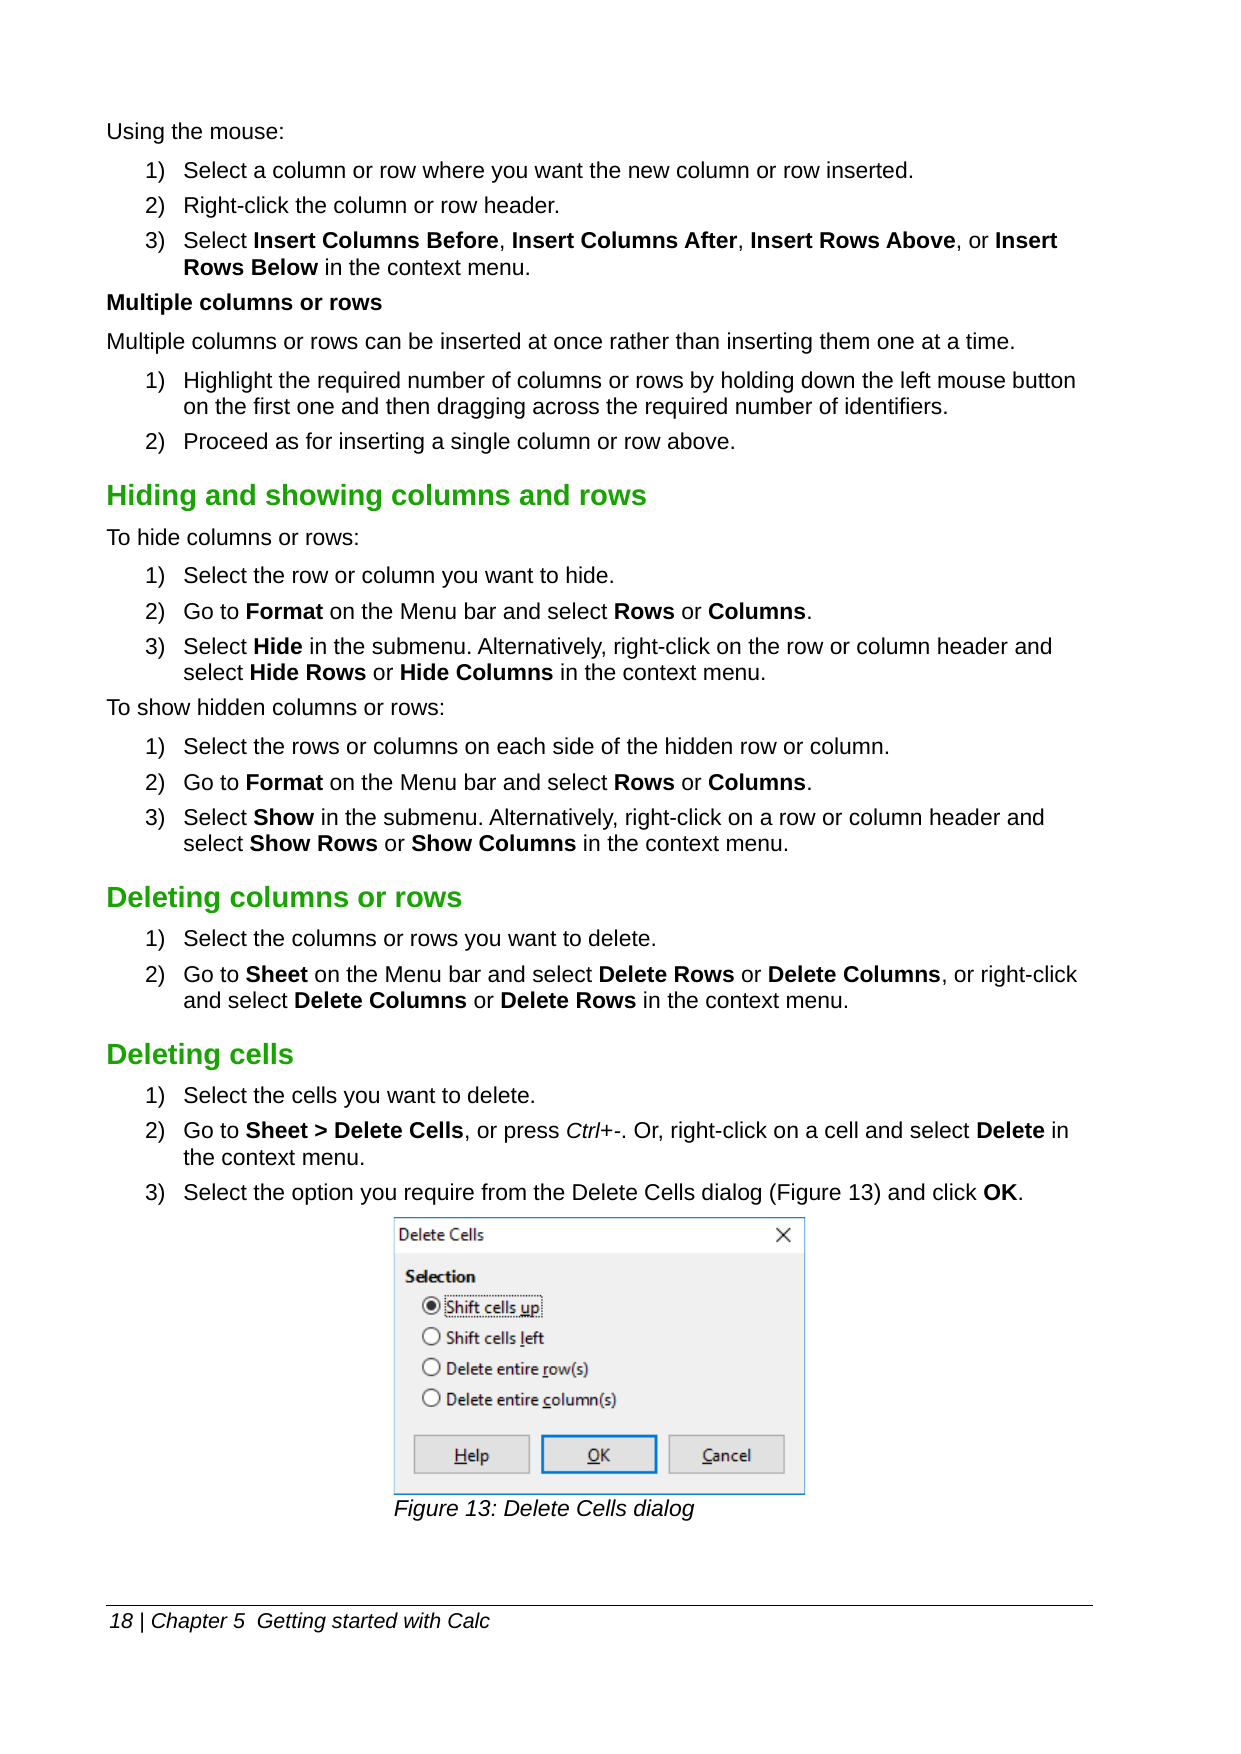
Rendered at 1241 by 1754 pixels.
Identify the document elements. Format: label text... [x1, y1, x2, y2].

list To show hidden columns or rows: [106, 694, 1093, 721]
list Select a column or row where you want the new column or row inserted. [165, 157, 1093, 183]
list Select Insert Columns Before, Insert Columns After, Insert Rows Above, or Insert Rows Below in the context menu. [165, 227, 1093, 280]
list Select the columns or rows you want to delete. [165, 925, 1093, 952]
subtitle Hiding and showing columns and rows [106, 478, 1093, 512]
list Go to Sheet > Delete Cells, or press Ctrl+-. Or, right-click on a cell and select Delete in the context menu. [165, 1117, 1093, 1170]
text To hide columns or rows: [106, 523, 1093, 550]
list Go to Sheet on the Menu bar and select Delete Rows or Delete Columns, or right-click and select Delete Columns or Delete Rows in the context menu. [165, 961, 1093, 1013]
list Highlight the required number of columns or rows by holding down the left mouse button on the first one and then dragging across the required number of identifiers. [165, 367, 1093, 419]
list Right-click the column or row header. [165, 192, 1093, 218]
list Select Show in the submenu. Alternatively, right-click on a row or column header and select Show Rows or Show Columns in the context menu. [165, 804, 1093, 856]
list Using the mouse: [106, 118, 1093, 144]
list Proceed as for inserting a single column or row above. [165, 428, 1093, 454]
subtitle Deleting columns or rows [106, 880, 1093, 913]
list Multiple columns or rows [106, 289, 1093, 315]
list Go to Format on the Menu bar and select Rows or Columns. [165, 598, 1093, 624]
list Select the rows or columns on each side of the hidden row or column. [165, 733, 1093, 759]
list Select the row or column you want to hide. [165, 562, 1093, 589]
list Multiple columns or rows can be inserted at once rather than inserting them one at a time. [106, 328, 1093, 354]
picture [393, 1217, 806, 1495]
list Select the cells you want to delete. [165, 1082, 1093, 1108]
list Select the option you require from the Delete Cells dialog (Figure 13) and click OK. [165, 1179, 1093, 1205]
text Figure 13: Delete Cells dialog [394, 1495, 805, 1521]
list Select Hide in the submenu. Alternatively, right-click on the row or column header and select Hide Rows or Hide Columns in the context menu. [165, 633, 1093, 686]
list Go to Format on the Menu bar and select Rows or Columns. [165, 768, 1093, 795]
subtitle Deleting cells [106, 1037, 1093, 1070]
